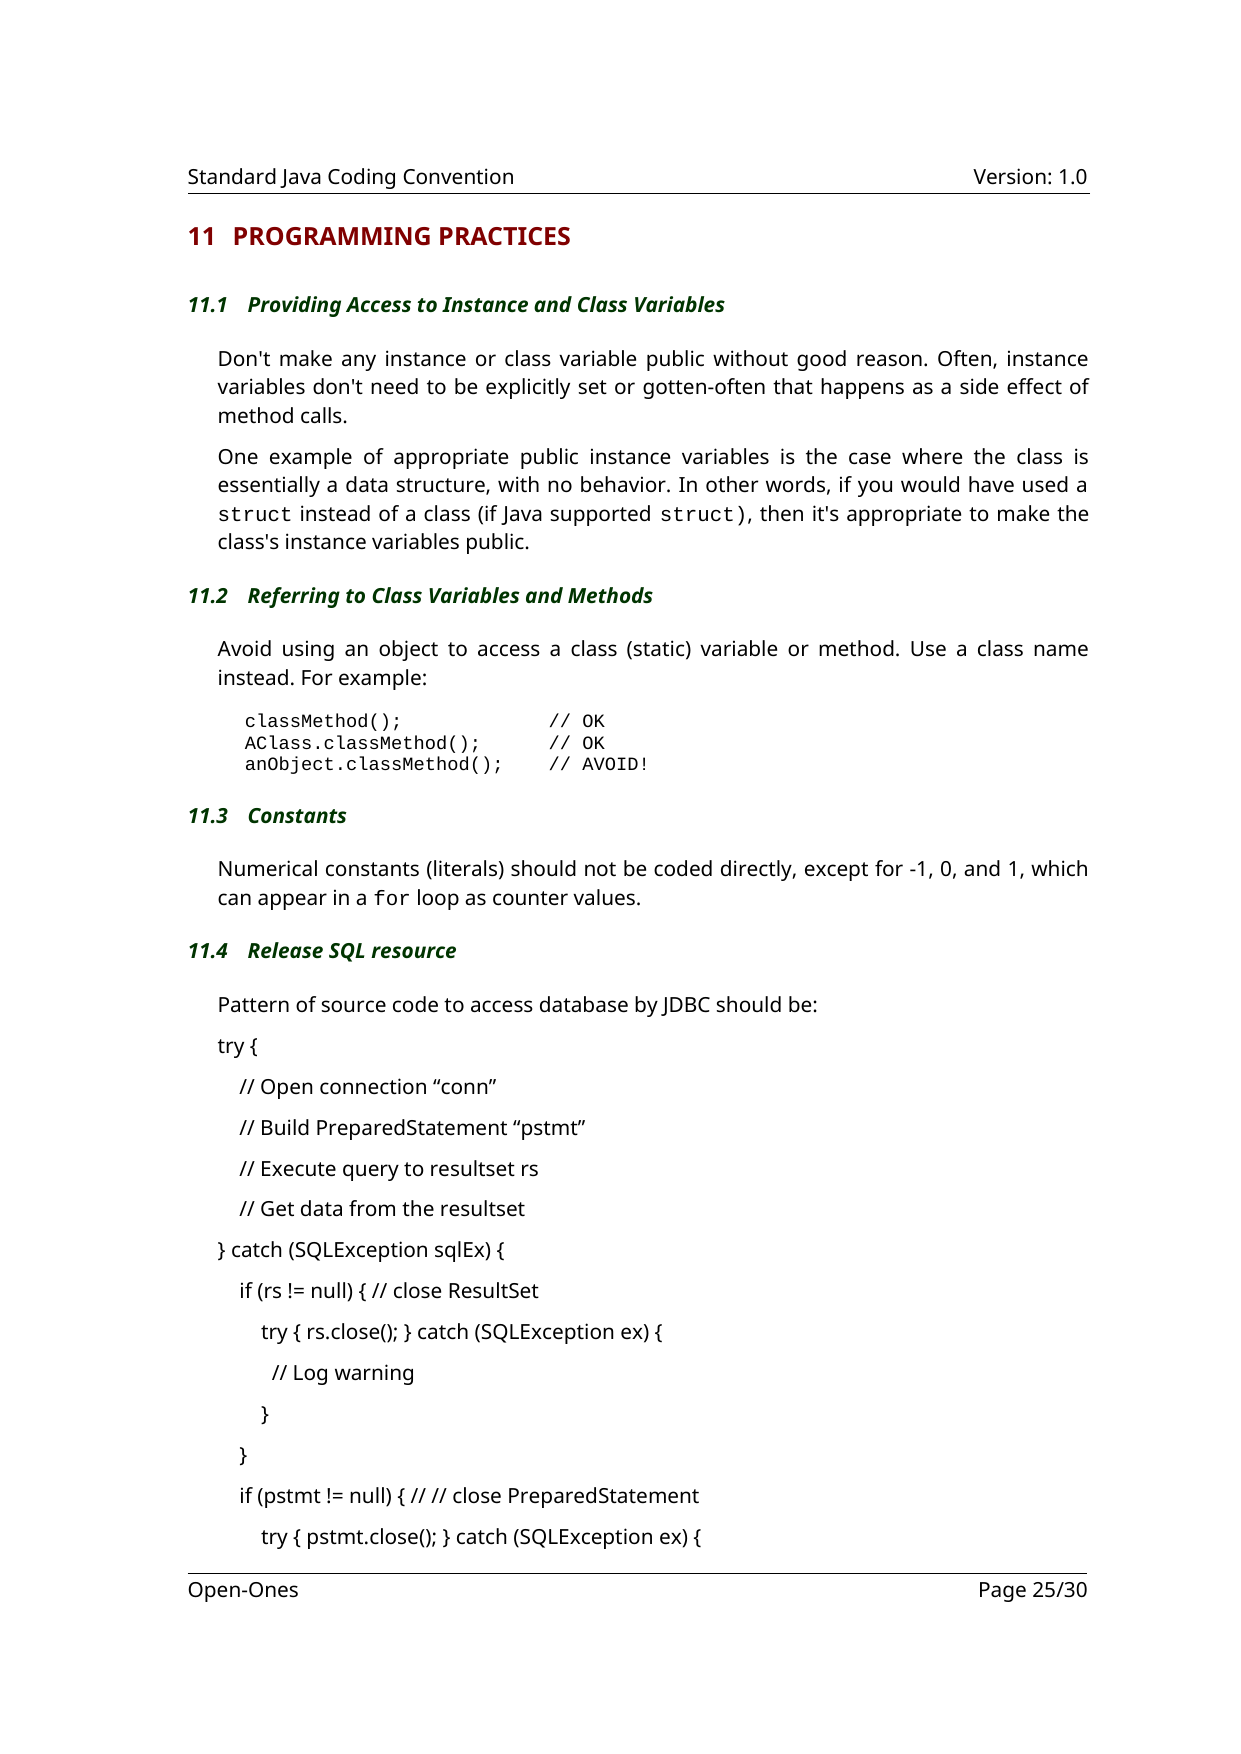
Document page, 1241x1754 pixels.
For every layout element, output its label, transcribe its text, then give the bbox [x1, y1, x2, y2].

text Numerical constants (literals) should not be coded directly, except for -1, 0, and 1, which can appear in a for loop as counter values. [217, 854, 1090, 911]
subtitle Providing Access to Instance and Class Variables [187, 291, 1090, 319]
text Don't make any instance or class variable public without good reason. Often, instance variables don't need to be explicitly set or gotten-often that happens as a side effect of method calls. [217, 344, 1090, 429]
text if (pstmt != null) { // // close PreparedStatement [217, 1481, 1090, 1509]
subtitle Release SQL resource [187, 936, 1090, 965]
text AClass.classMethod(); // OK [244, 733, 1053, 755]
text Avoid using an object to access a class (static) variable or method. Use a class name instead. For example: [217, 634, 1090, 691]
text if (rs != null) { // close ResultSet [217, 1276, 1090, 1305]
text } [217, 1399, 1090, 1428]
subtitle Programming Practices [187, 219, 1090, 253]
text } [217, 1440, 1090, 1469]
text One example of appropriate public instance variables is the case where the class is essentially a data structure, with no behavior. In other words, if you would have used a struct instead of a class (if Java supported struct), then it's appropriate to make the class's instance variables public. [217, 442, 1090, 556]
subtitle Referring to Class Variables and Methods [187, 581, 1090, 609]
text // Open connection “conn” [217, 1072, 1090, 1100]
text } catch (SQLException sqlEx) { [217, 1236, 1090, 1264]
text anObject.classMethod(); // AVOID! [244, 755, 1053, 776]
text // Log warning [217, 1358, 1090, 1387]
text // Build PreparedStatement “pstmt” [217, 1113, 1090, 1141]
text try { [217, 1031, 1090, 1059]
text Pattern of source code to access database by JDBC should be: [217, 990, 1090, 1018]
subtitle Constants [187, 801, 1090, 829]
text classMethod(); // OK [244, 712, 1053, 733]
text // Execute query to resultset rs [217, 1154, 1090, 1182]
text try { rs.close(); } catch (SQLException ex) { [217, 1317, 1090, 1346]
text // Get data from the resultset [217, 1194, 1090, 1223]
text try { pstmt.close(); } catch (SQLException ex) { [217, 1522, 1090, 1551]
